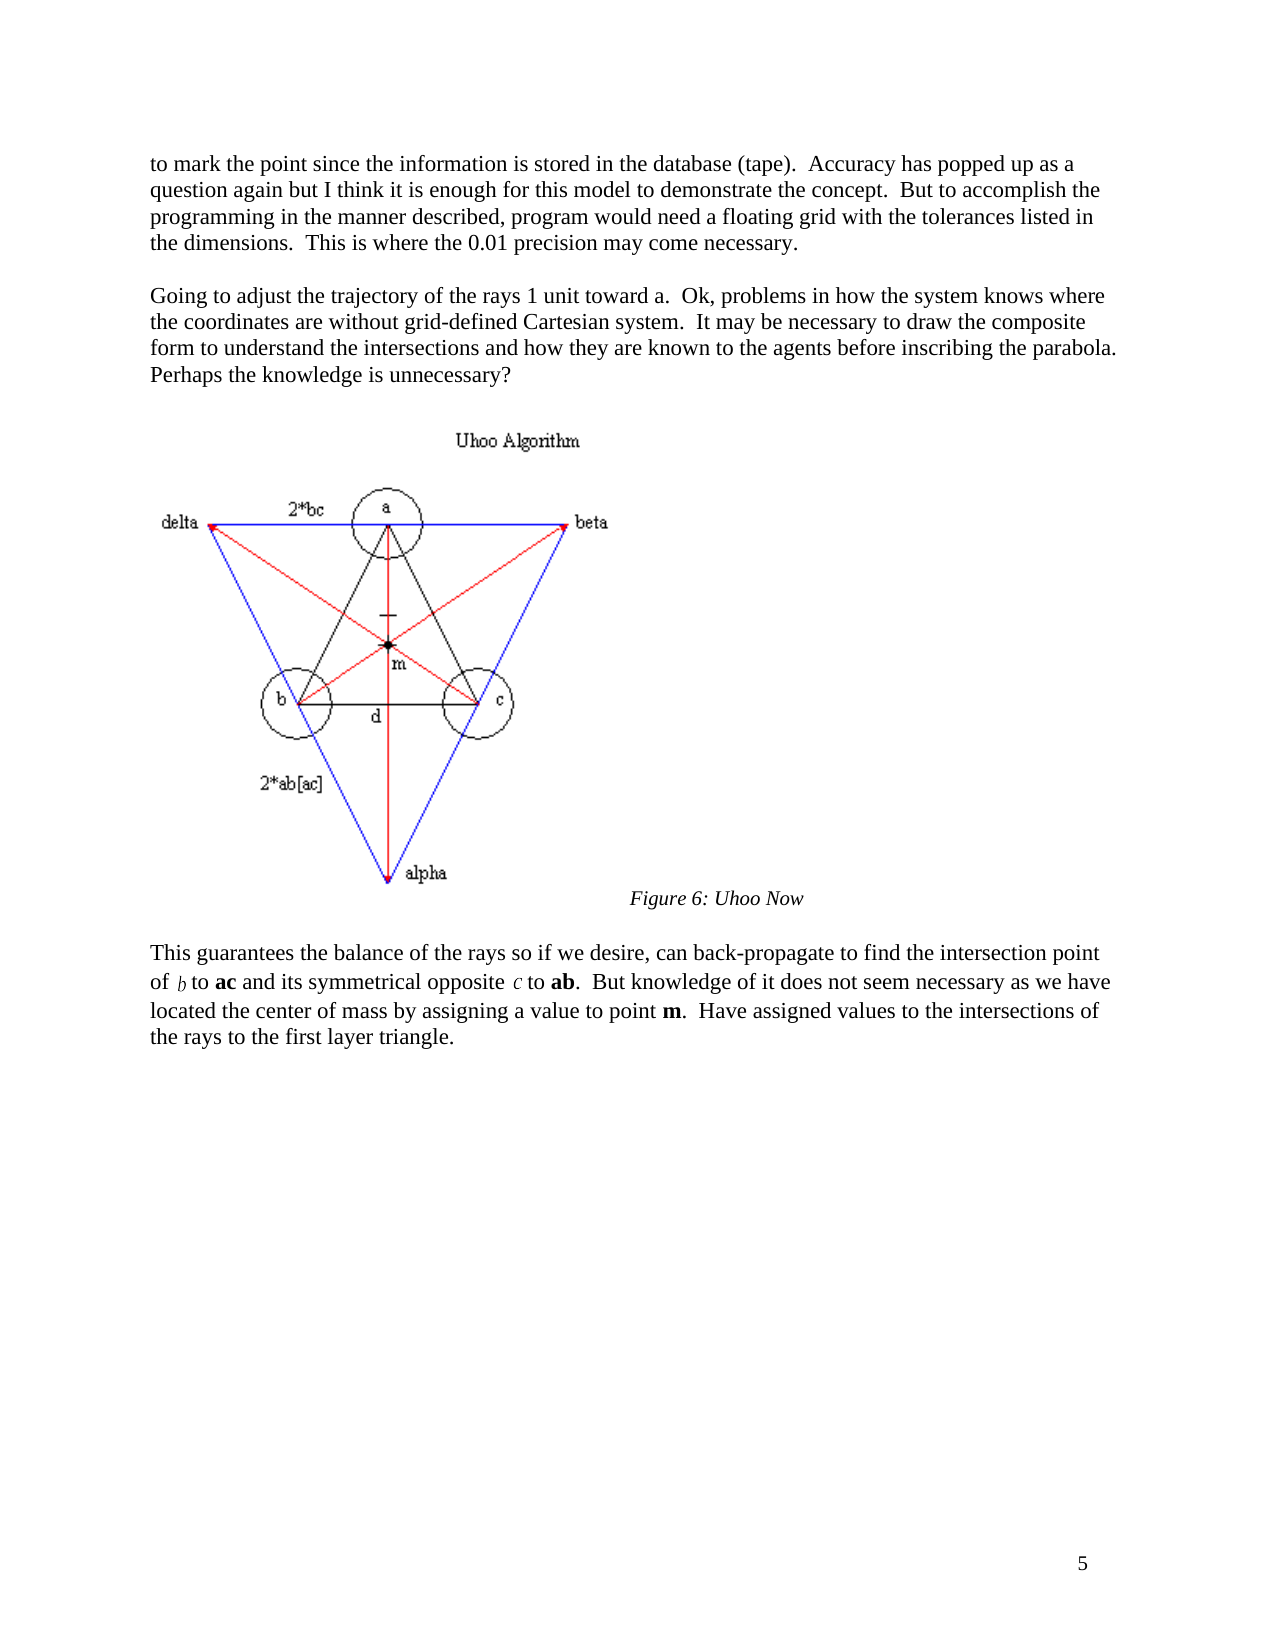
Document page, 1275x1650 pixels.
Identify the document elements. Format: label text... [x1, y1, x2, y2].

text This guarantees the balance of the rays so if we desire, can back-propagate to find the intersection point of to ac and its symmetrical opposite to ab. But knowledge of it does not seem necessary as we have located the center of mass by assigning a value to point m. Have assigned values to the intersections of the rays to the first layer triangle. [150, 939, 1125, 1049]
text to mark the point since the information is stored in the database (tape). Accuracy has popped up as a question again but I think it is enough for this model to demonstrate the concept. But to accomplish the programming in the manner described, program would need a floating grid with the tolerances listed in the dimensions. This is where the 0.01 precision may come necessary. [150, 150, 1125, 255]
text Figure 6: Uhoo Now [150, 413, 1125, 910]
text Going to adjust the trajectory of the rays 1 unit toward a. Ok, problems in how the system knows where the coordinates are without grid-defined Cartesian system. It may be necessary to draw the composite form to understand the intersections and how they are known to the agents before inscribing the parabola. Perhaps the knowledge is unnecessary? [150, 282, 1125, 387]
picture [150, 413, 630, 906]
